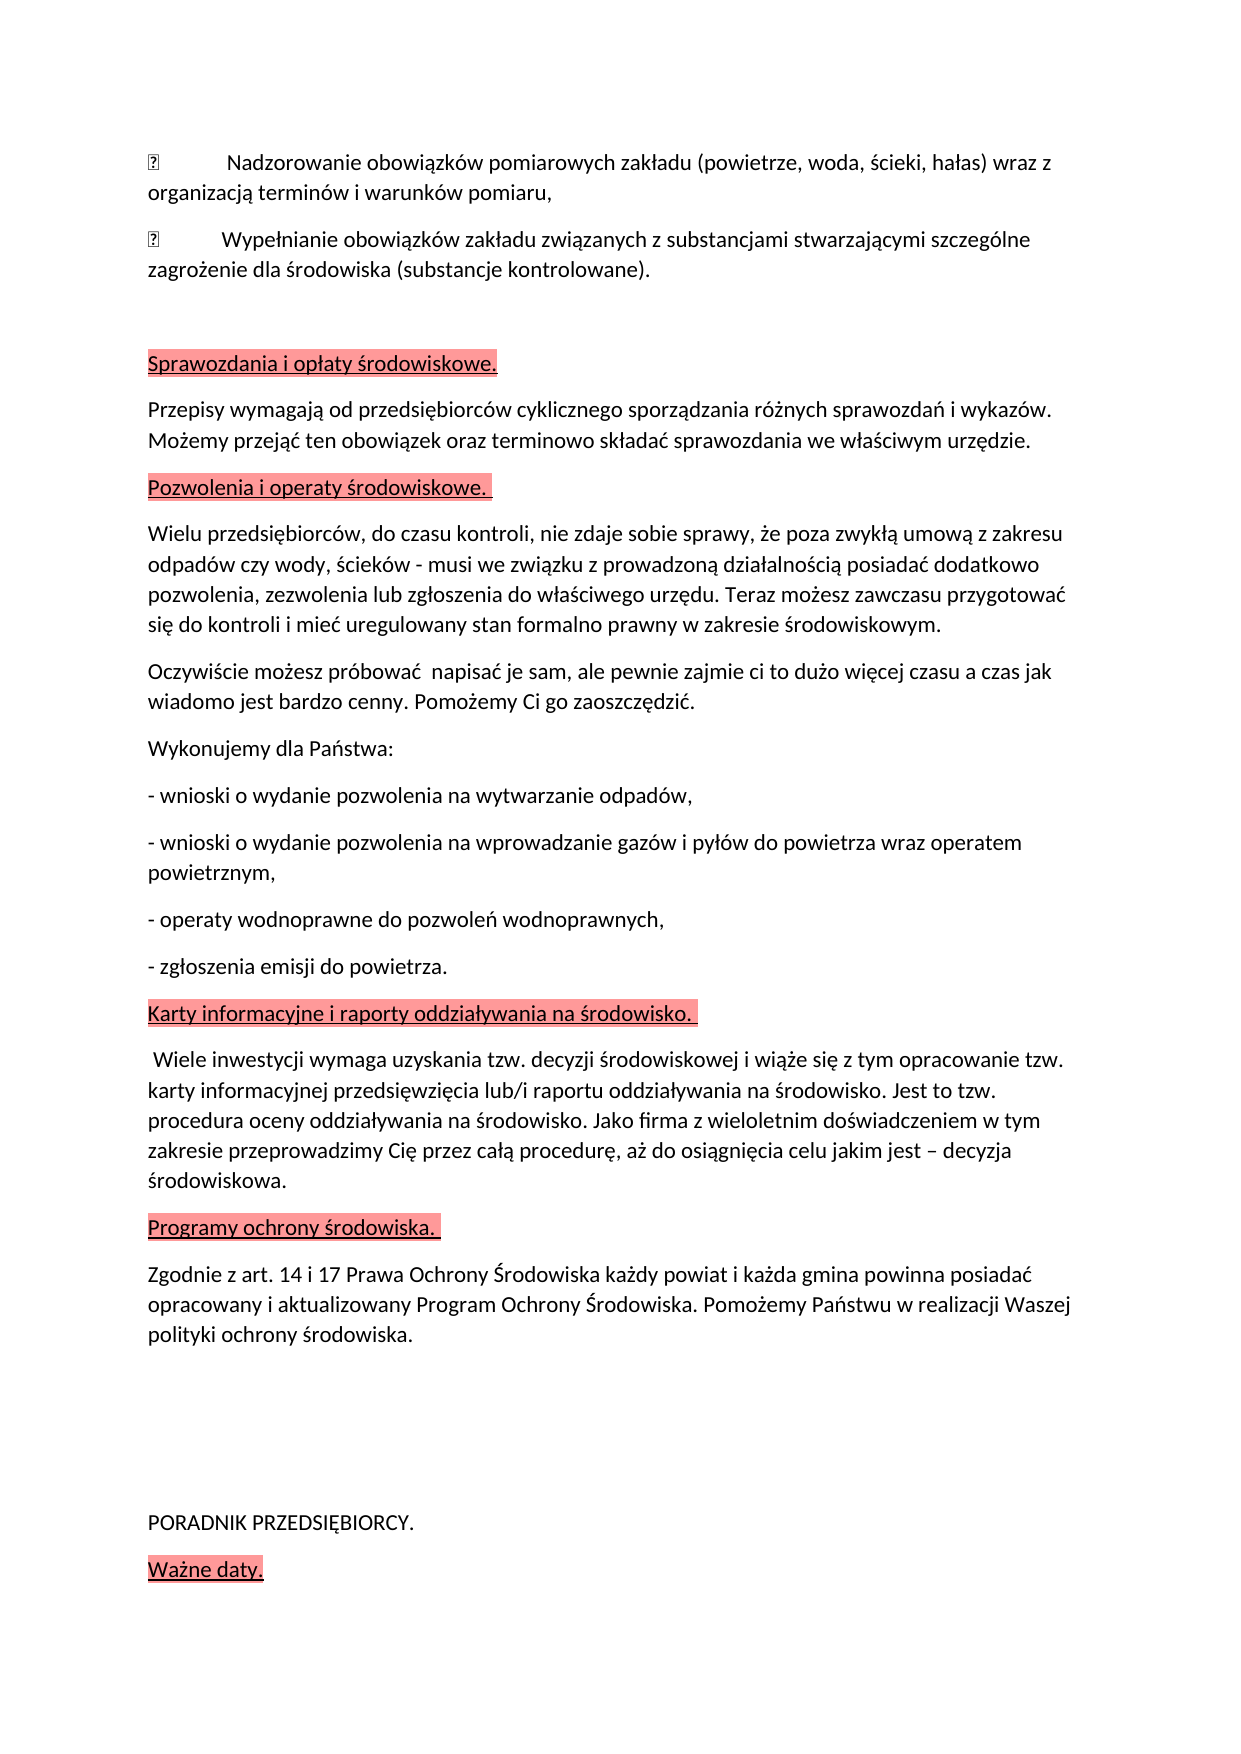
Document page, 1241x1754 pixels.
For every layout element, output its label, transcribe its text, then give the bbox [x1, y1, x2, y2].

text PORADNIK PRZEDSIĘBIORCY. [148, 1508, 1093, 1536]
text Przepisy wymagają od przedsiębiorców cyklicznego sporządzania różnych sprawozdań i wykazów. Możemy przejąć ten obowiązek oraz terminowo składać sprawozdania we właściwym urzędzie. [148, 396, 1093, 454]
text Wielu przedsiębiorców, do czasu kontroli, nie zdaje sobie sprawy, że poza zwykłą umową z zakresu odpadów czy wody, ścieków - musi we związku z prowadzoną działalnością posiadać dodatkowo pozwolenia, zezwolenia lub zgłoszenia do właściwego urzędu. Teraz możesz zawczasu przygotować się do kontroli i mieć uregulowany stan formalno prawny w zakresie środowiskowym. [148, 519, 1093, 638]
text - zgłoszenia emisji do powietrza. [148, 952, 1093, 980]
text Wiele inwestycji wymaga uzyskania tzw. decyzji środowiskowej i wiąże się z tym opracowanie tzw. karty informacyjnej przedsięwzięcia lub/i raportu oddziaływania na środowisko. Jest to tzw. procedura oceny oddziaływania na środowisko. Jako firma z wieloletnim doświadczeniem w tym zakresie przeprowadzimy Cię przez całą procedurę, aż do osiągnięcia celu jakim jest – decyzja środowiskowa. [148, 1046, 1093, 1194]
text Zgodnie z art. 14 i 17 Prawa Ochrony Środowiska każdy powiat i każda gmina powinna posiadać opracowany i aktualizowany Program Ochrony Środowiska. Pomożemy Państwu w realizacji Waszej polityki ochrony środowiska. [148, 1260, 1093, 1348]
text  Nadzorowanie obowiązków pomiarowych zakładu (powietrze, woda, ścieki, hałas) wraz z organizacją terminów i warunków pomiaru, [148, 148, 1093, 206]
text - operaty wodnoprawne do pozwoleń wodnoprawnych, [148, 905, 1093, 933]
text  Wypełnianie obowiązków zakładu związanych z substancjami stwarzającymi szczególne zagrożenie dla środowiska (substancje kontrolowane). [148, 225, 1093, 283]
text Pozwolenia i operaty środowiskowe. [148, 473, 1093, 501]
text Sprawozdania i opłaty środowiskowe. [148, 349, 1093, 377]
text Programy ochrony środowiska. [148, 1213, 1093, 1241]
text Oczywiście możesz próbować napisać je sam, ale pewnie zajmie ci to dużo więcej czasu a czas jak wiadomo jest bardzo cenny. Pomożemy Ci go zaoszczędzić. [148, 657, 1093, 715]
text - wnioski o wydanie pozwolenia na wprowadzanie gazów i pyłów do powietrza wraz operatem powietrznym, [148, 828, 1093, 886]
text Wykonujemy dla Państwa: [148, 734, 1093, 762]
text Ważne daty. [148, 1555, 1093, 1583]
text - wnioski o wydanie pozwolenia na wytwarzanie odpadów, [148, 781, 1093, 809]
text Karty informacyjne i raporty oddziaływania na środowisko. [148, 999, 1093, 1027]
